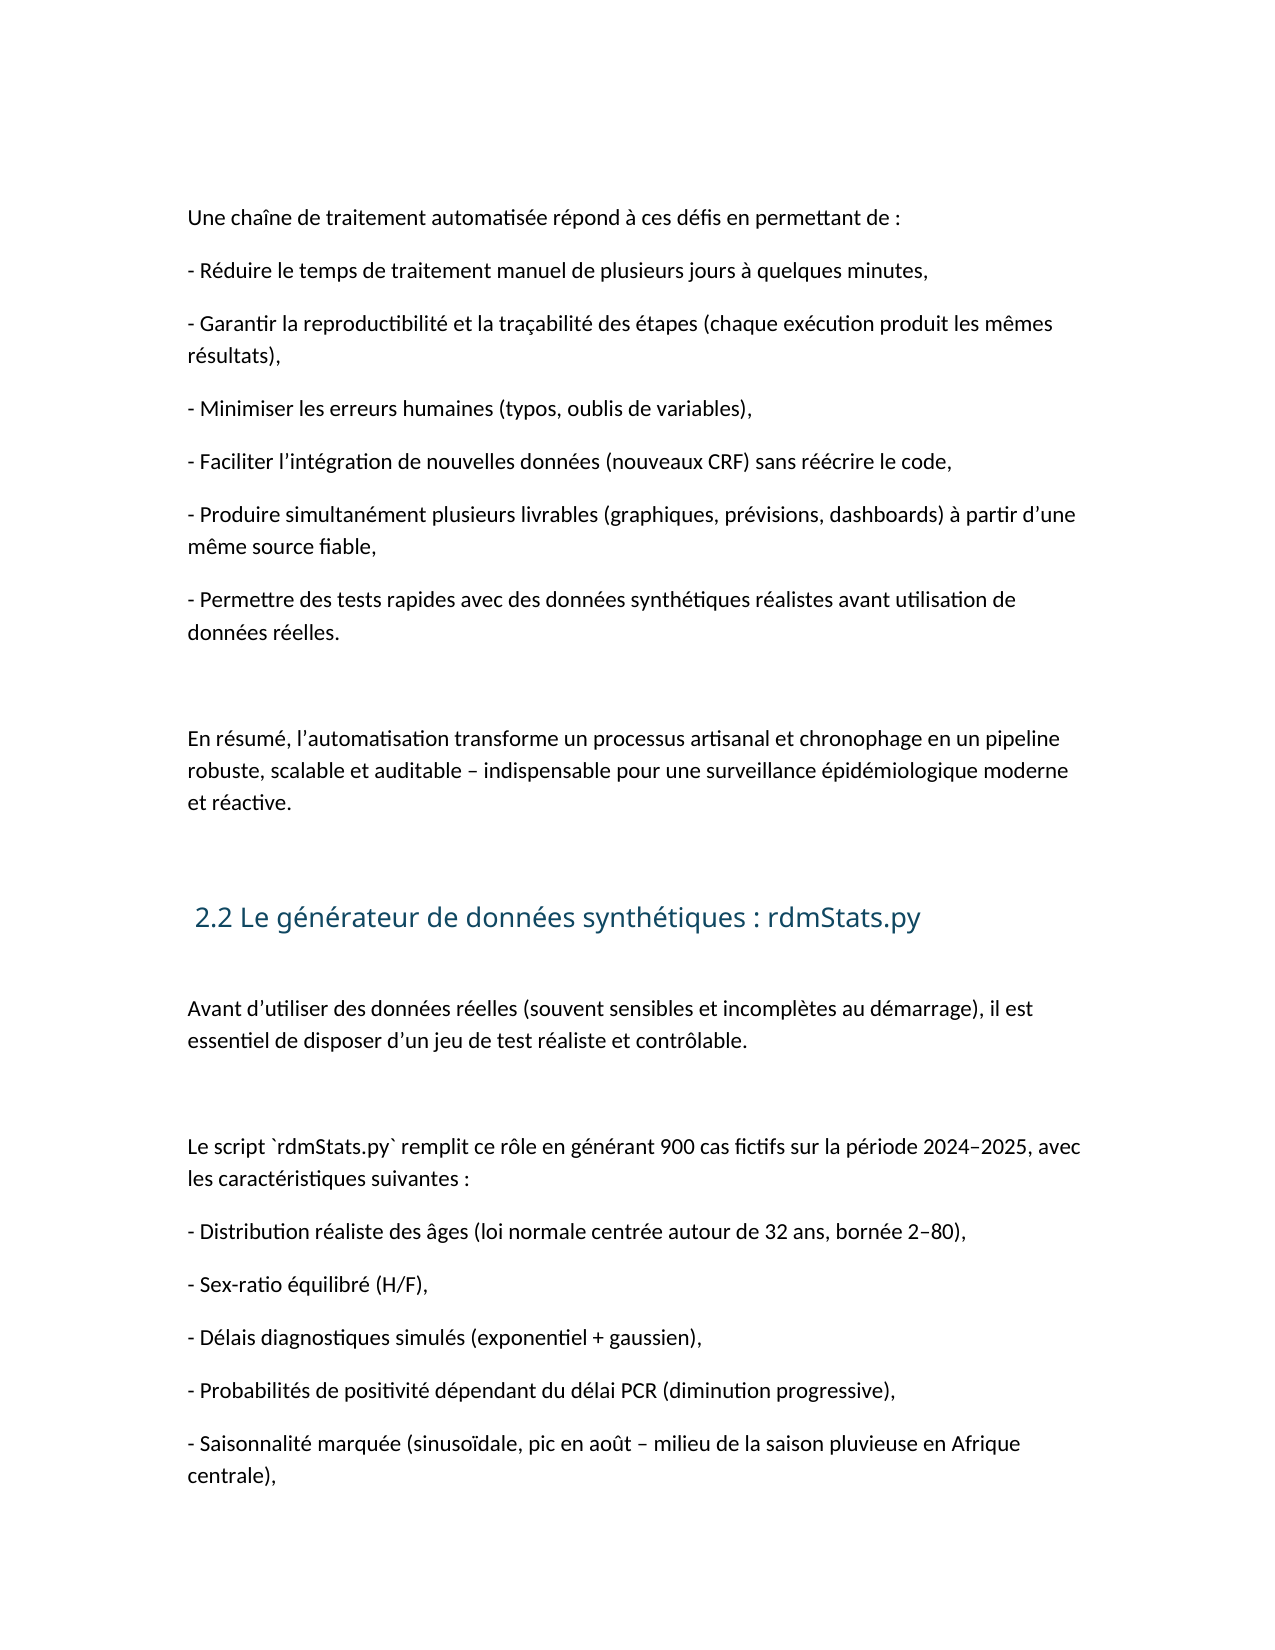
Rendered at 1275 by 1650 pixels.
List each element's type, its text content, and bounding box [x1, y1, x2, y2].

text - Faciliter l’intégration de nouvelles données (nouveaux CRF) sans réécrire le code, [187, 447, 1087, 475]
subtitle 2.2 Le générateur de données synthétiques : rdmStats.py [187, 898, 1087, 935]
text Avant d’utiliser des données réelles (souvent sensibles et incomplètes au démarrage), il est essentiel de disposer d’un jeu de test réaliste et contrôlable. [187, 994, 1087, 1054]
text - Permettre des tests rapides avec des données synthétiques réalistes avant utilisation de données réelles. [187, 586, 1087, 646]
text - Probabilités de positivité dépendant du délai PCR (diminution progressive), [187, 1376, 1087, 1404]
text - Réduire le temps de traitement manuel de plusieurs jours à quelques minutes, [187, 256, 1087, 284]
text - Garantir la reproductibilité et la traçabilité des étapes (chaque exécution produit les mêmes résultats), [187, 309, 1087, 369]
text En résumé, l’automatisation transforme un processus artisanal et chronophage en un pipeline robuste, scalable et auditable – indispensable pour une surveillance épidémiologique moderne et réactive. [187, 724, 1087, 816]
text - Délais diagnostiques simulés (exponentiel + gaussien), [187, 1323, 1087, 1351]
text - Minimiser les erreurs humaines (typos, oublis de variables), [187, 394, 1087, 422]
text - Saisonnalité marquée (sinusoïdale, pic en août – milieu de la saison pluvieuse en Afrique centrale), [187, 1429, 1087, 1489]
text - Produire simultanément plusieurs livrables (graphiques, prévisions, dashboards) à partir d’une même source fiable, [187, 500, 1087, 561]
text - Sex-ratio équilibré (H/F), [187, 1270, 1087, 1298]
text Le script `rdmStats.py` remplit ce rôle en générant 900 cas fictifs sur la période 2024–2025, avec les caractéristiques suivantes : [187, 1132, 1087, 1192]
text Une chaîne de traitement automatisée répond à ces défis en permettant de : [187, 203, 1087, 231]
text - Distribution réaliste des âges (loi normale centrée autour de 32 ans, bornée 2–80), [187, 1217, 1087, 1245]
